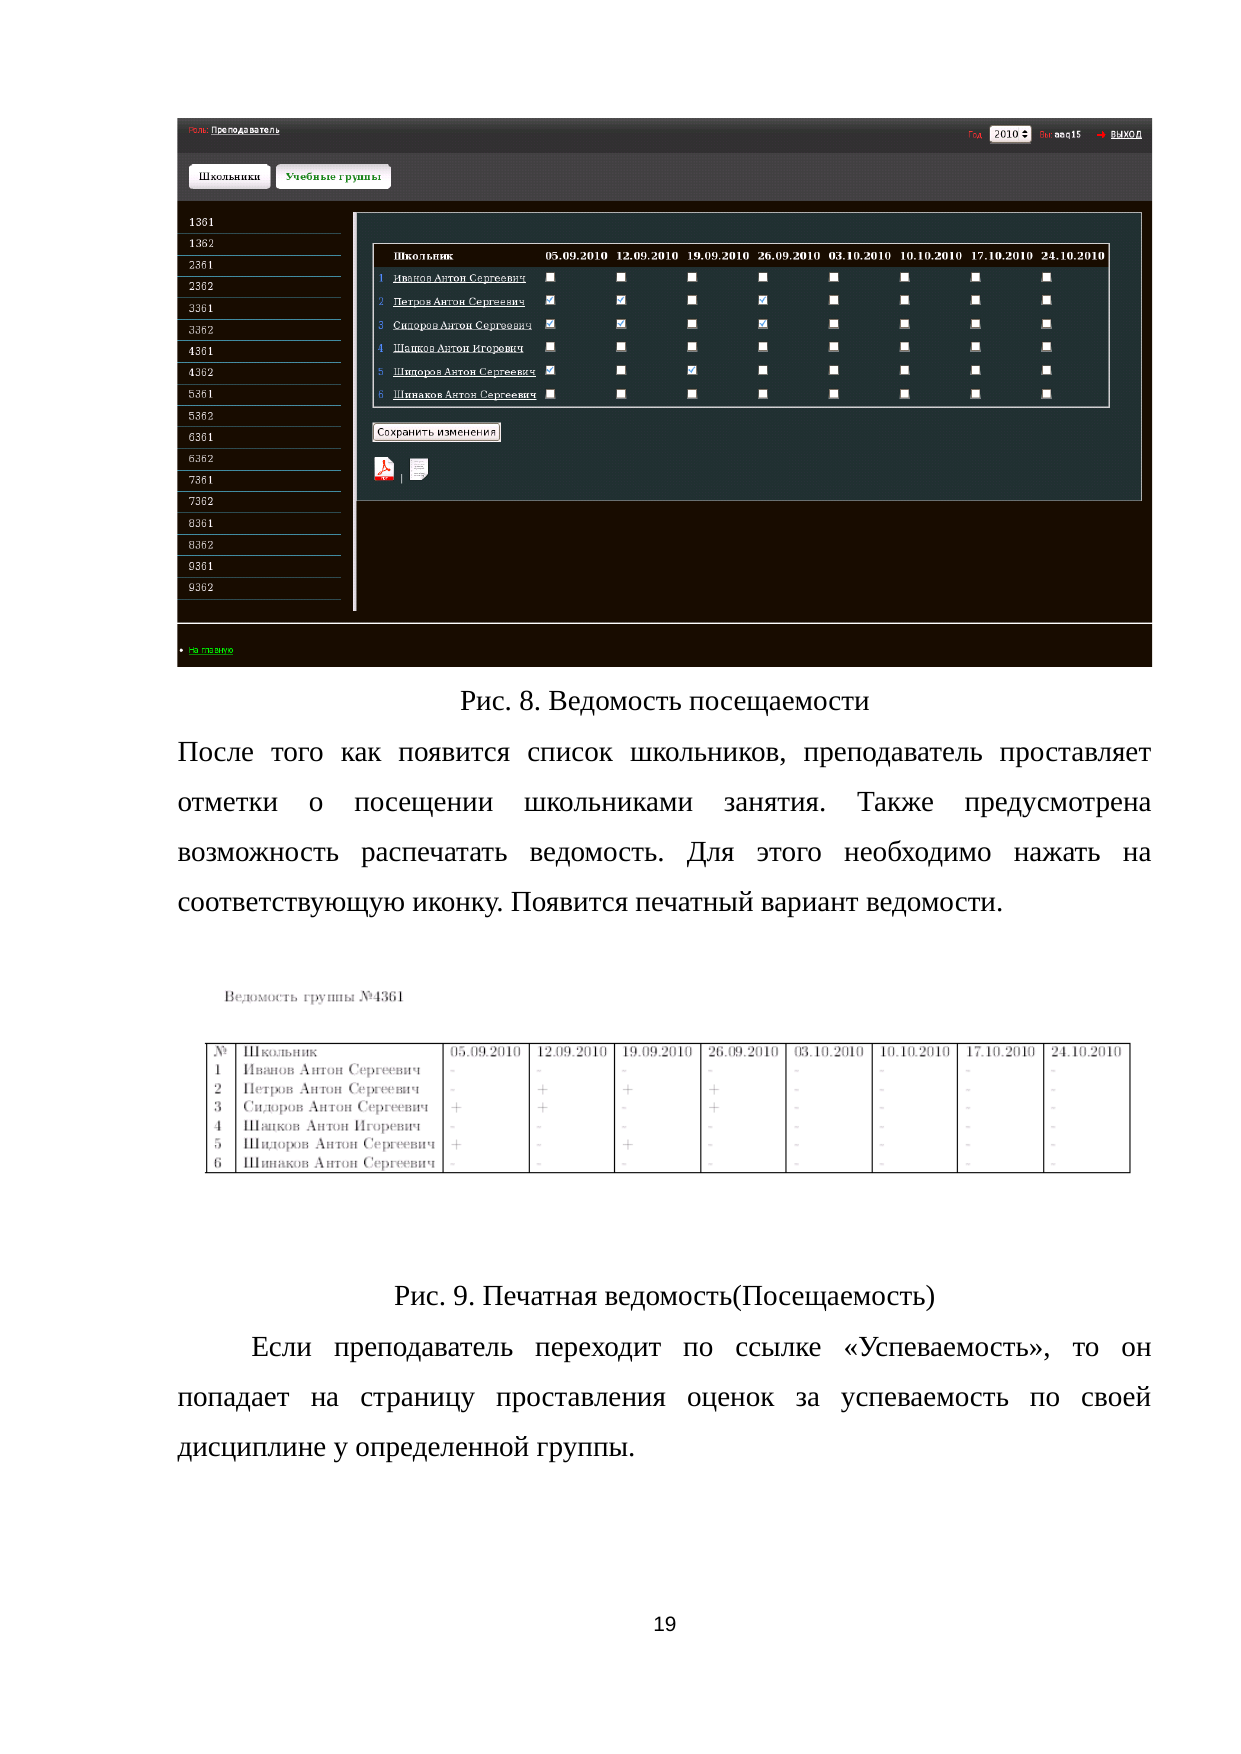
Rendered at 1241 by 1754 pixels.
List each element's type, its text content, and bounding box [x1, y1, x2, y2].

text Если преподаватель переходит по ссылке «Успеваемость», то он попадает на страницу проставления оценок за успеваемость по своей дисциплине у определенной группы. [177, 1329, 1152, 1463]
picture [177, 118, 1153, 667]
text Рис. 9. Печатная ведомость(Посещаемость) [177, 1262, 1152, 1312]
text Рис. 8. Ведомость посещаемости [177, 667, 1152, 717]
picture [177, 935, 1153, 1262]
text После того как появится список школьников, преподаватель проставляет отметки о посещении школьниками занятия. Также предусмотрена возможность распечатать ведомость. Для этого необходимо нажать на соответствующую иконку. Появится печатный вариант ведомости. [177, 734, 1152, 918]
